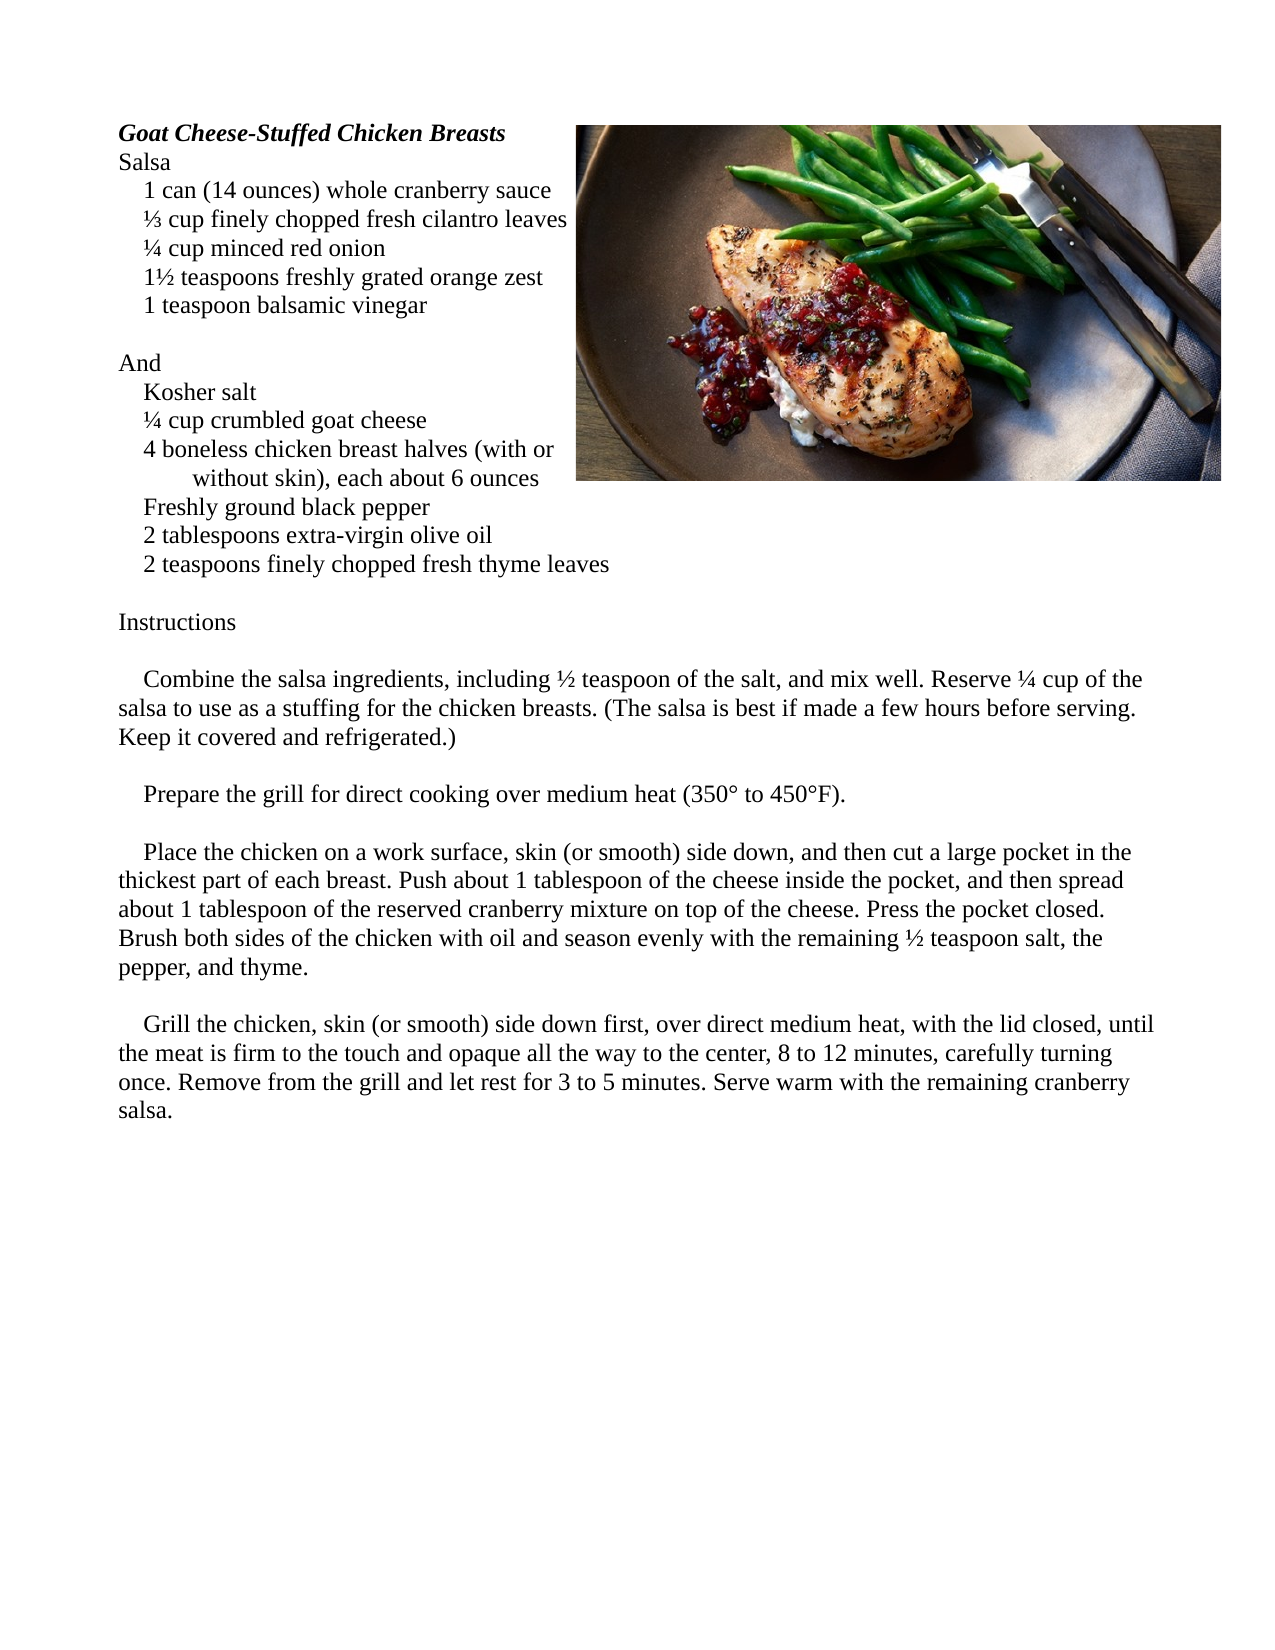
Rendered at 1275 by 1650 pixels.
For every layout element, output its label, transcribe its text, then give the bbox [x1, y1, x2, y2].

picture [575, 125, 1222, 481]
text Prepare the grill for direct cooking over medium heat (350° to 450°F). [118, 779, 1157, 808]
text 2 tablespoons extra-virgin olive oil [118, 521, 1157, 549]
text 2 teaspoons finely chopped fresh thyme leaves [118, 549, 1157, 578]
text Place the chicken on a work surface, skin (or smooth) side down, and then cut a large pocket in the thickest part of each breast. Push about 1 tablespoon of the cheese inside the pocket, and then spread about 1 tablespoon of the reserved cranberry mixture on top of the cheese. Press the pocket closed. Brush both sides of the chicken with oil and season evenly with the remaining ½ teaspoon salt, the pepper, and thyme. [118, 837, 1157, 981]
text ⅓ cup finely chopped fresh cilantro leaves [118, 204, 575, 233]
text And [118, 348, 575, 377]
text 1 teaspoon balsamic vinegar [118, 291, 575, 319]
text Instructions [118, 607, 1157, 636]
text 4 boneless chicken breast halves (with or without skin), each about 6 ounces [118, 434, 1157, 492]
text ¼ cup crumbled goat cheese [118, 406, 575, 434]
text 1 can (14 ounces) whole cranberry sauce [118, 176, 575, 204]
text ¼ cup minced red onion [118, 233, 575, 262]
text Combine the salsa ingredients, including ½ teaspoon of the salt, and mix well. Reserve ¼ cup of the salsa to use as a stuffing for the chicken breasts. (The salsa is best if made a few hours before serving. Keep it covered and refrigerated.) [118, 664, 1157, 751]
text 1½ teaspoons freshly grated orange zest [118, 262, 575, 291]
text Salsa [118, 147, 575, 176]
text Freshly ground black pepper [118, 492, 1157, 521]
text Grill the chicken, skin (or smooth) side down first, over direct medium heat, with the lid closed, until the meat is firm to the touch and opaque all the way to the center, 8 to 12 minutes, carefully turning once. Remove from the grill and let rest for 3 to 5 minutes. Serve warm with the remaining cranberry salsa. [118, 1009, 1157, 1124]
text Kosher salt [118, 377, 575, 406]
text Goat Cheese-Stuffed Chicken Breasts [118, 118, 1157, 147]
